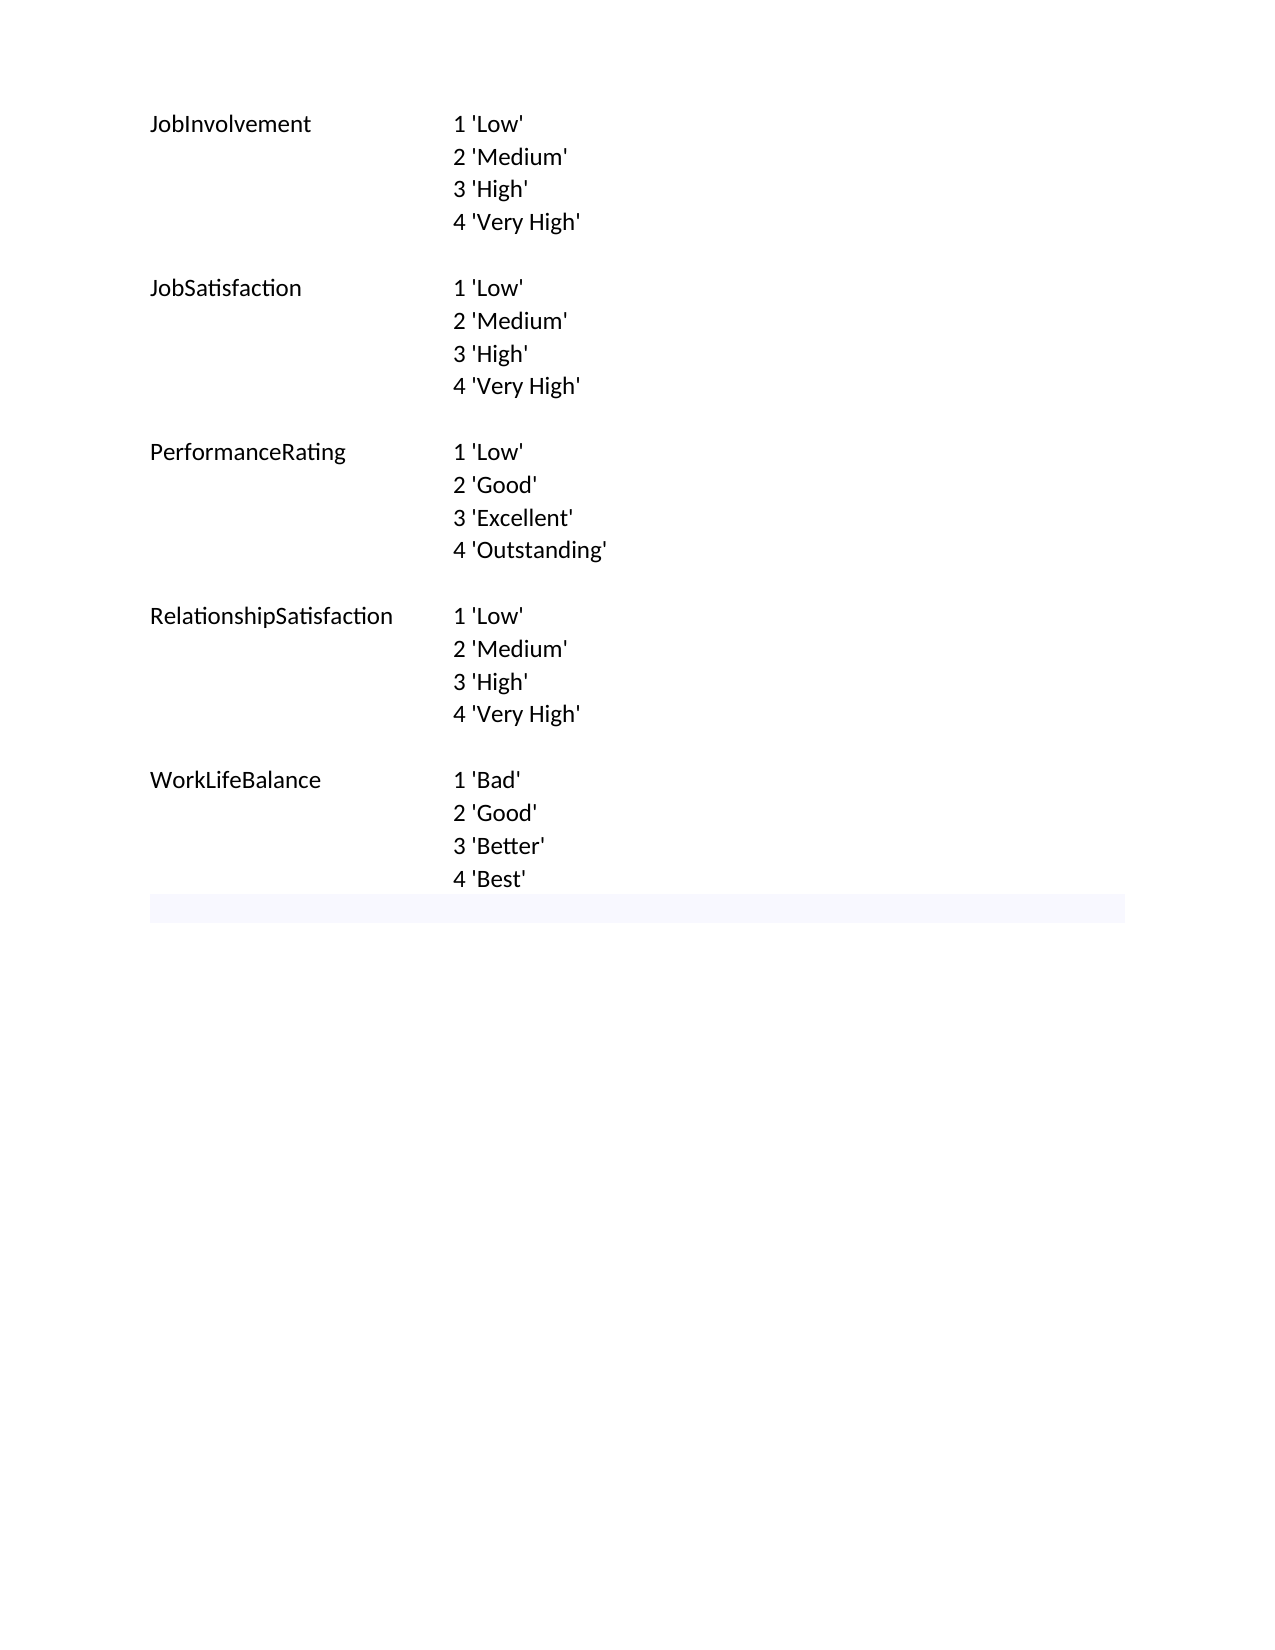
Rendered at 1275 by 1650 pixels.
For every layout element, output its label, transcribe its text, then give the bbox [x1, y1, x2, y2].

table_cell [150, 698, 453, 730]
table_cell [150, 140, 453, 172]
table_cell 1 'Bad' [453, 763, 830, 796]
table_cell [150, 730, 453, 763]
table_cell RelationshipSatisfaction [150, 599, 453, 632]
table_cell [150, 566, 453, 599]
table_cell 1 'Low' [453, 271, 830, 304]
table_cell 3 'High' [453, 665, 830, 697]
table_cell [453, 238, 830, 271]
table_header JobInvolvement [150, 107, 453, 140]
table_cell 3 'High' [453, 337, 830, 369]
table_cell [150, 304, 453, 337]
table_cell WorkLifeBalance [150, 763, 453, 796]
table_cell 4 'Best' [453, 862, 830, 894]
table_cell 3 'Excellent' [453, 501, 830, 533]
table_cell [150, 402, 453, 435]
table_cell 2 'Good' [453, 468, 830, 501]
table_cell [150, 501, 453, 533]
table_cell [150, 205, 453, 238]
table_cell 3 'Better' [453, 829, 830, 862]
table_cell 2 'Good' [453, 796, 830, 829]
table_cell [150, 173, 453, 205]
table_cell [150, 534, 453, 566]
table_cell 2 'Medium' [453, 304, 830, 337]
table_cell 4 'Very High' [453, 205, 830, 238]
table_cell [453, 402, 830, 435]
table_cell 3 'High' [453, 173, 830, 205]
table_cell 4 'Very High' [453, 369, 830, 402]
table_cell [150, 862, 453, 894]
table_cell PerformanceRating [150, 435, 453, 468]
table_cell [150, 632, 453, 665]
table_cell 4 'Very High' [453, 698, 830, 730]
table_cell 1 'Low' [453, 599, 830, 632]
table_header 1 'Low' [453, 107, 830, 140]
table_cell 2 'Medium' [453, 632, 830, 665]
table_cell 1 'Low' [453, 435, 830, 468]
table_cell [150, 665, 453, 697]
table_cell [453, 566, 830, 599]
table_cell JobSatisfaction [150, 271, 453, 304]
table_cell [150, 369, 453, 402]
table_cell [150, 337, 453, 369]
table_cell 2 'Medium' [453, 140, 830, 172]
table_cell [150, 468, 453, 501]
table_cell [150, 829, 453, 862]
table_cell [453, 730, 830, 763]
table_cell [150, 238, 453, 271]
table_cell [150, 796, 453, 829]
table_cell 4 'Outstanding' [453, 534, 830, 566]
